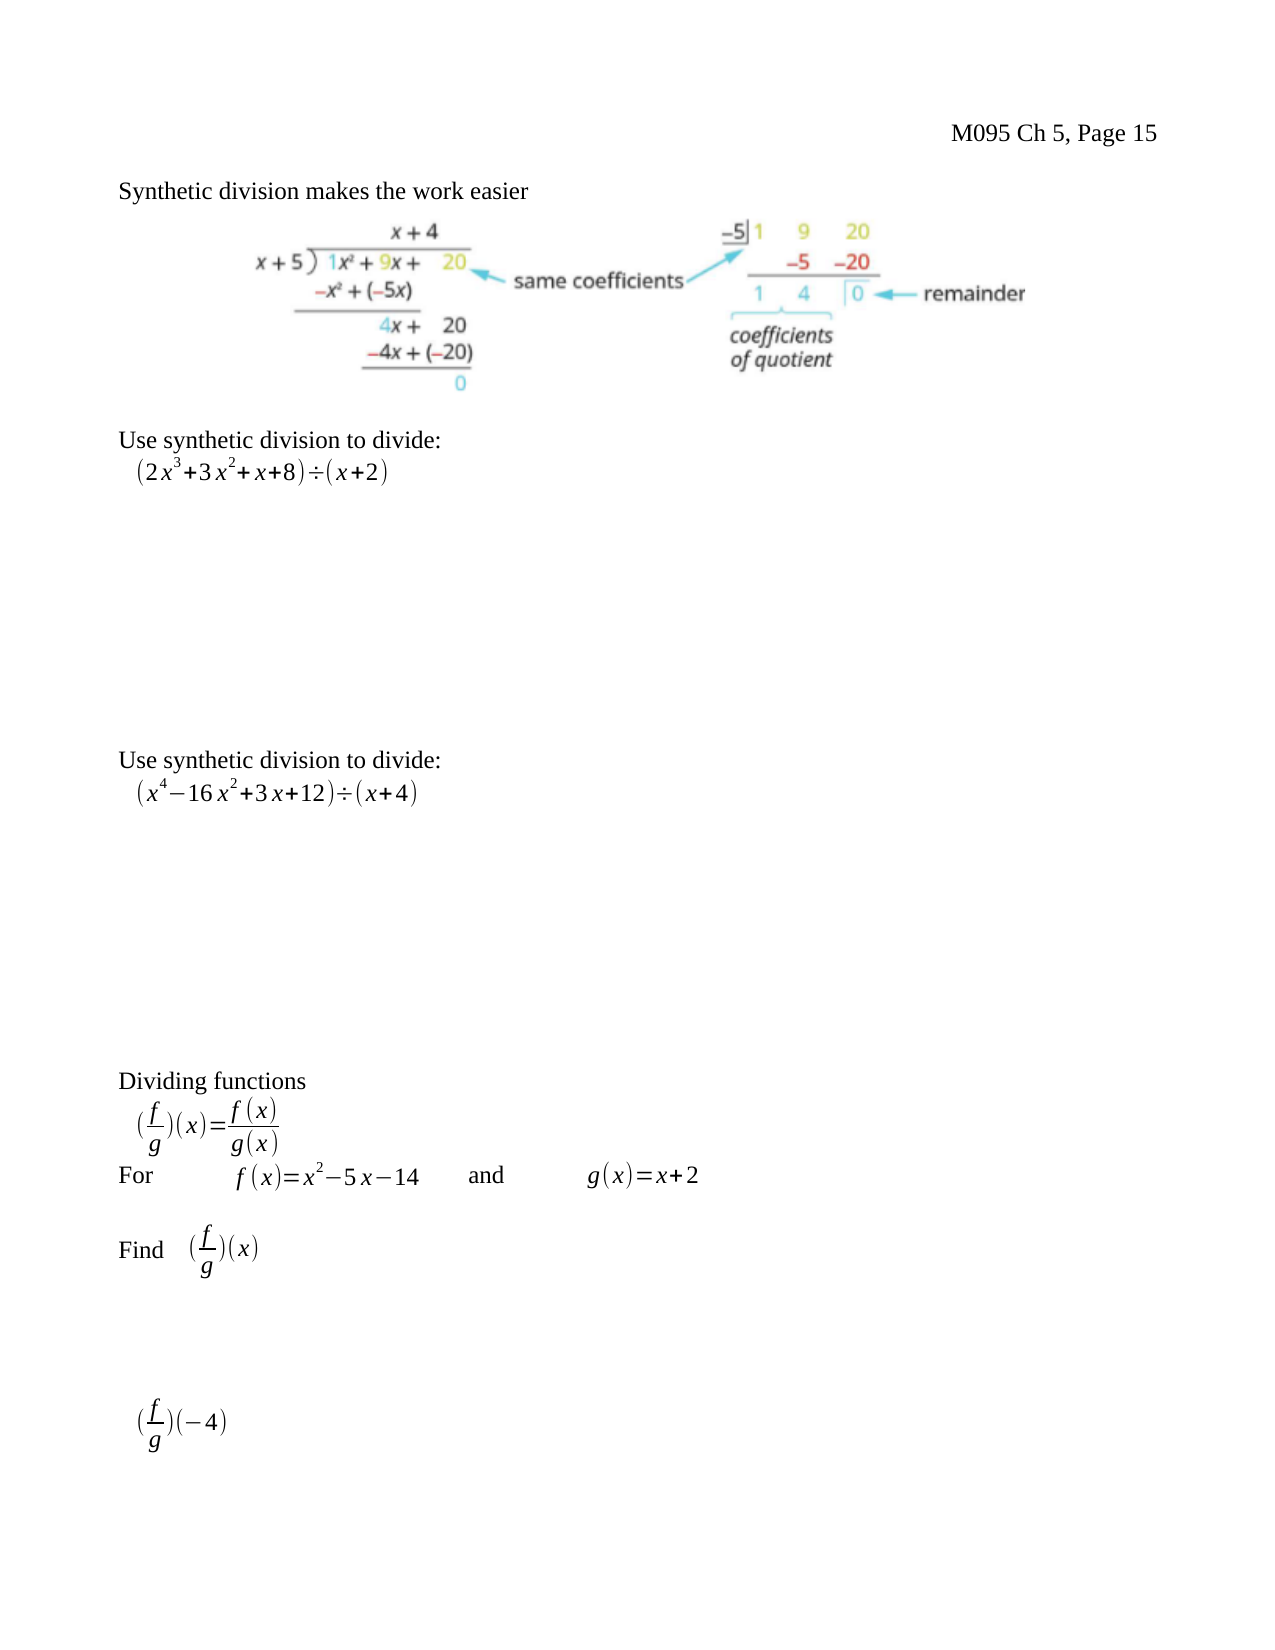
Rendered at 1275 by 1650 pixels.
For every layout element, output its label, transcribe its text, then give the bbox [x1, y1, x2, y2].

picture [250, 216, 1025, 397]
text Use synthetic division to divide: [118, 425, 1157, 454]
text Dividing functions [118, 1066, 1157, 1095]
text Use synthetic division to divide: [118, 746, 1157, 774]
text Find [118, 1220, 1157, 1279]
text For and [118, 1158, 1157, 1191]
text Synthetic division makes the work easier [118, 176, 1157, 205]
